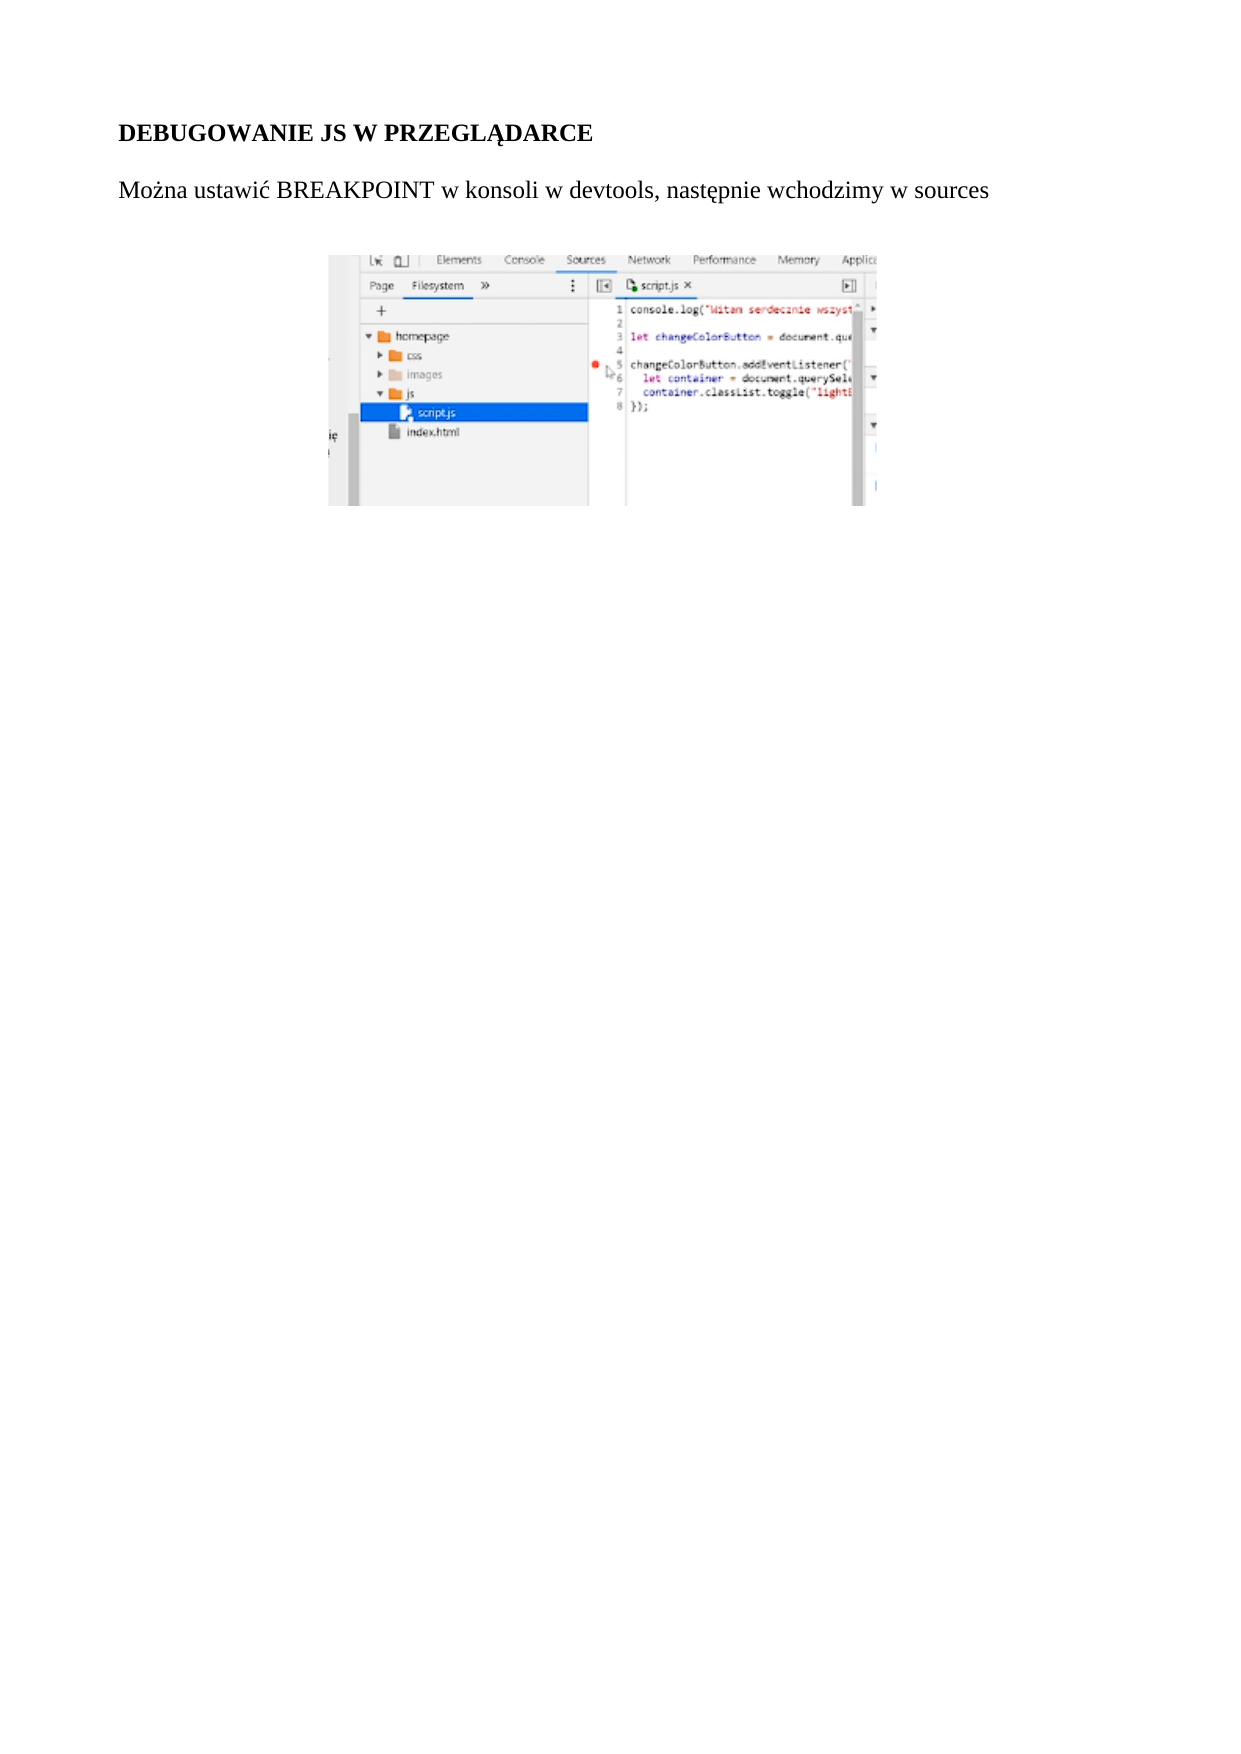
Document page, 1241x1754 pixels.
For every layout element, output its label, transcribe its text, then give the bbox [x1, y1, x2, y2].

text DEBUGOWANIE JS W PRZEGLĄDARCE [118, 118, 1122, 147]
text Można ustawić BREAKPOINT w konsoli w devtools, następnie wchodzimy w sources [118, 176, 1122, 233]
